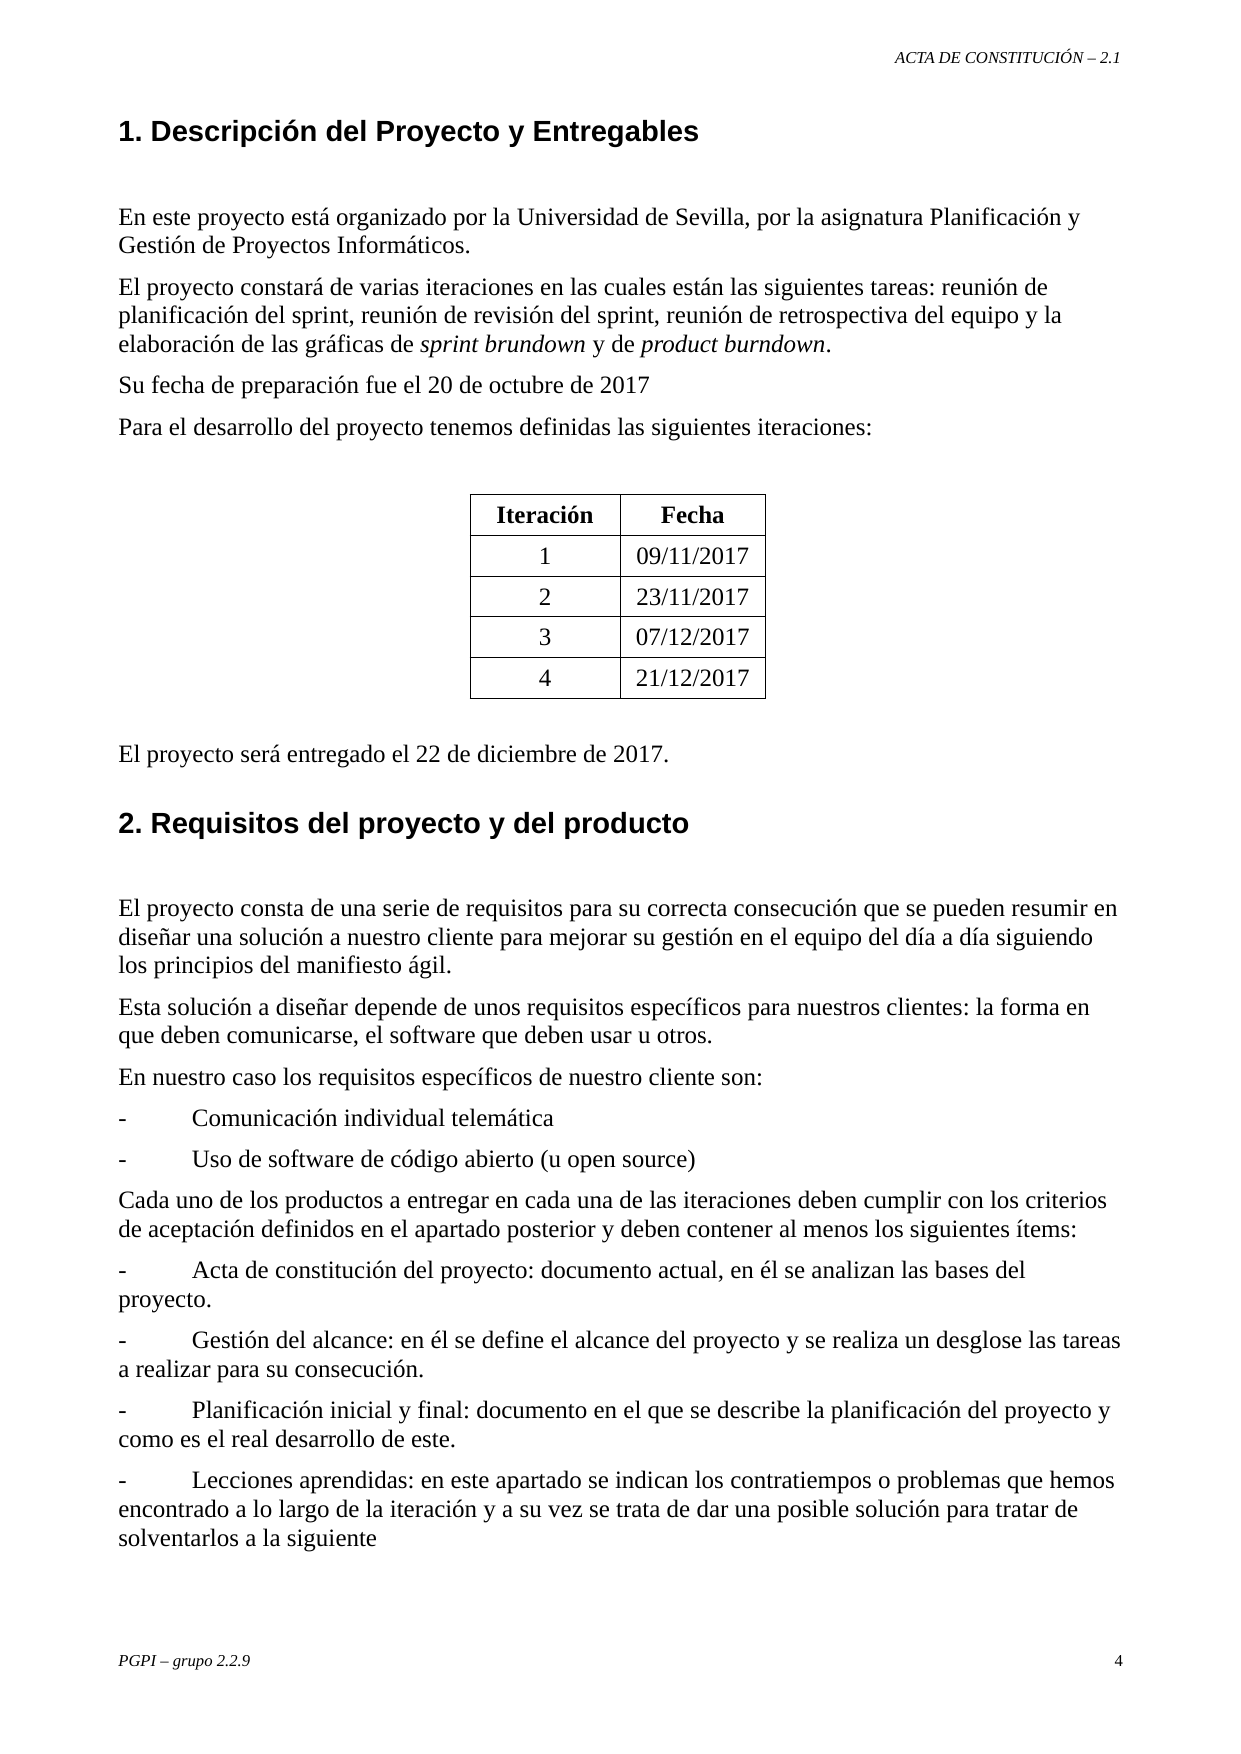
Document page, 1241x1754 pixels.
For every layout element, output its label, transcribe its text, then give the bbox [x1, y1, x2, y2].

text - Uso de software de código abierto (u open source) [118, 1144, 1122, 1173]
text Para el desarrollo del proyecto tenemos definidas las siguientes iteraciones: [118, 412, 1122, 440]
table_header Iteración [471, 495, 620, 535]
text - Acta de constitución del proyecto: documento actual, en él se analizan las bases del proyecto. [118, 1256, 1122, 1313]
text El proyecto consta de una serie de requisitos para su correcta consecución que se pueden resumir en diseñar una solución a nuestro cliente para mejorar su gestión en el equipo del día a día siguiendo los principios del manifiesto ágil. [118, 893, 1122, 979]
subtitle 1. Descripción del Proyecto y Entregables [118, 114, 1122, 148]
text - Lecciones aprendidas: en este apartado se indican los contratiempos o problemas que hemos encontrado a lo largo de la iteración y a su vez se trata de dar una posible solución para tratar de solventarlos a la siguiente [118, 1466, 1122, 1552]
text Su fecha de preparación fue el 20 de octubre de 2017 [118, 370, 1122, 399]
text - Comunicación individual telemática [118, 1103, 1122, 1132]
table_cell 1 [471, 536, 620, 576]
table_cell 07/12/2017 [621, 617, 765, 657]
table_cell 2 [471, 577, 620, 616]
text En nuestro caso los requisitos específicos de nuestro cliente son: [118, 1062, 1122, 1091]
table_cell 23/11/2017 [621, 577, 765, 616]
table_cell 4 [471, 658, 620, 698]
table_cell 09/11/2017 [621, 536, 765, 576]
text - Planificación inicial y final: documento en el que se describe la planificación del proyecto y como es el real desarrollo de este. [118, 1396, 1122, 1453]
text El proyecto constará de varias iteraciones en las cuales están las siguientes tareas: reunión de planificación del sprint, reunión de revisión del sprint, reunión de retrospectiva del equipo y la elaboración de las gráficas de sprint brundown y de product burndown. [118, 272, 1122, 358]
table_cell 3 [471, 617, 620, 657]
text Esta solución a diseñar depende de unos requisitos específicos para nuestros clientes: la forma en que deben comunicarse, el software que deben usar u otros. [118, 992, 1122, 1049]
text Cada uno de los productos a entregar en cada una de las iteraciones deben cumplir con los criterios de aceptación definidos en el apartado posterior y deben contener al menos los siguientes ítems: [118, 1186, 1122, 1243]
text En este proyecto está organizado por la Universidad de Sevilla, por la asignatura Planificación y Gestión de Proyectos Informáticos. [118, 202, 1122, 259]
text El proyecto será entregado el 22 de diciembre de 2017. [118, 739, 1122, 768]
subtitle 2. Requisitos del proyecto y del producto [118, 806, 1122, 839]
text - Gestión del alcance: en él se define el alcance del proyecto y se realiza un desglose las tareas a realizar para su consecución. [118, 1326, 1122, 1383]
table_header Fecha [621, 495, 765, 535]
table_cell 21/12/2017 [621, 658, 765, 698]
